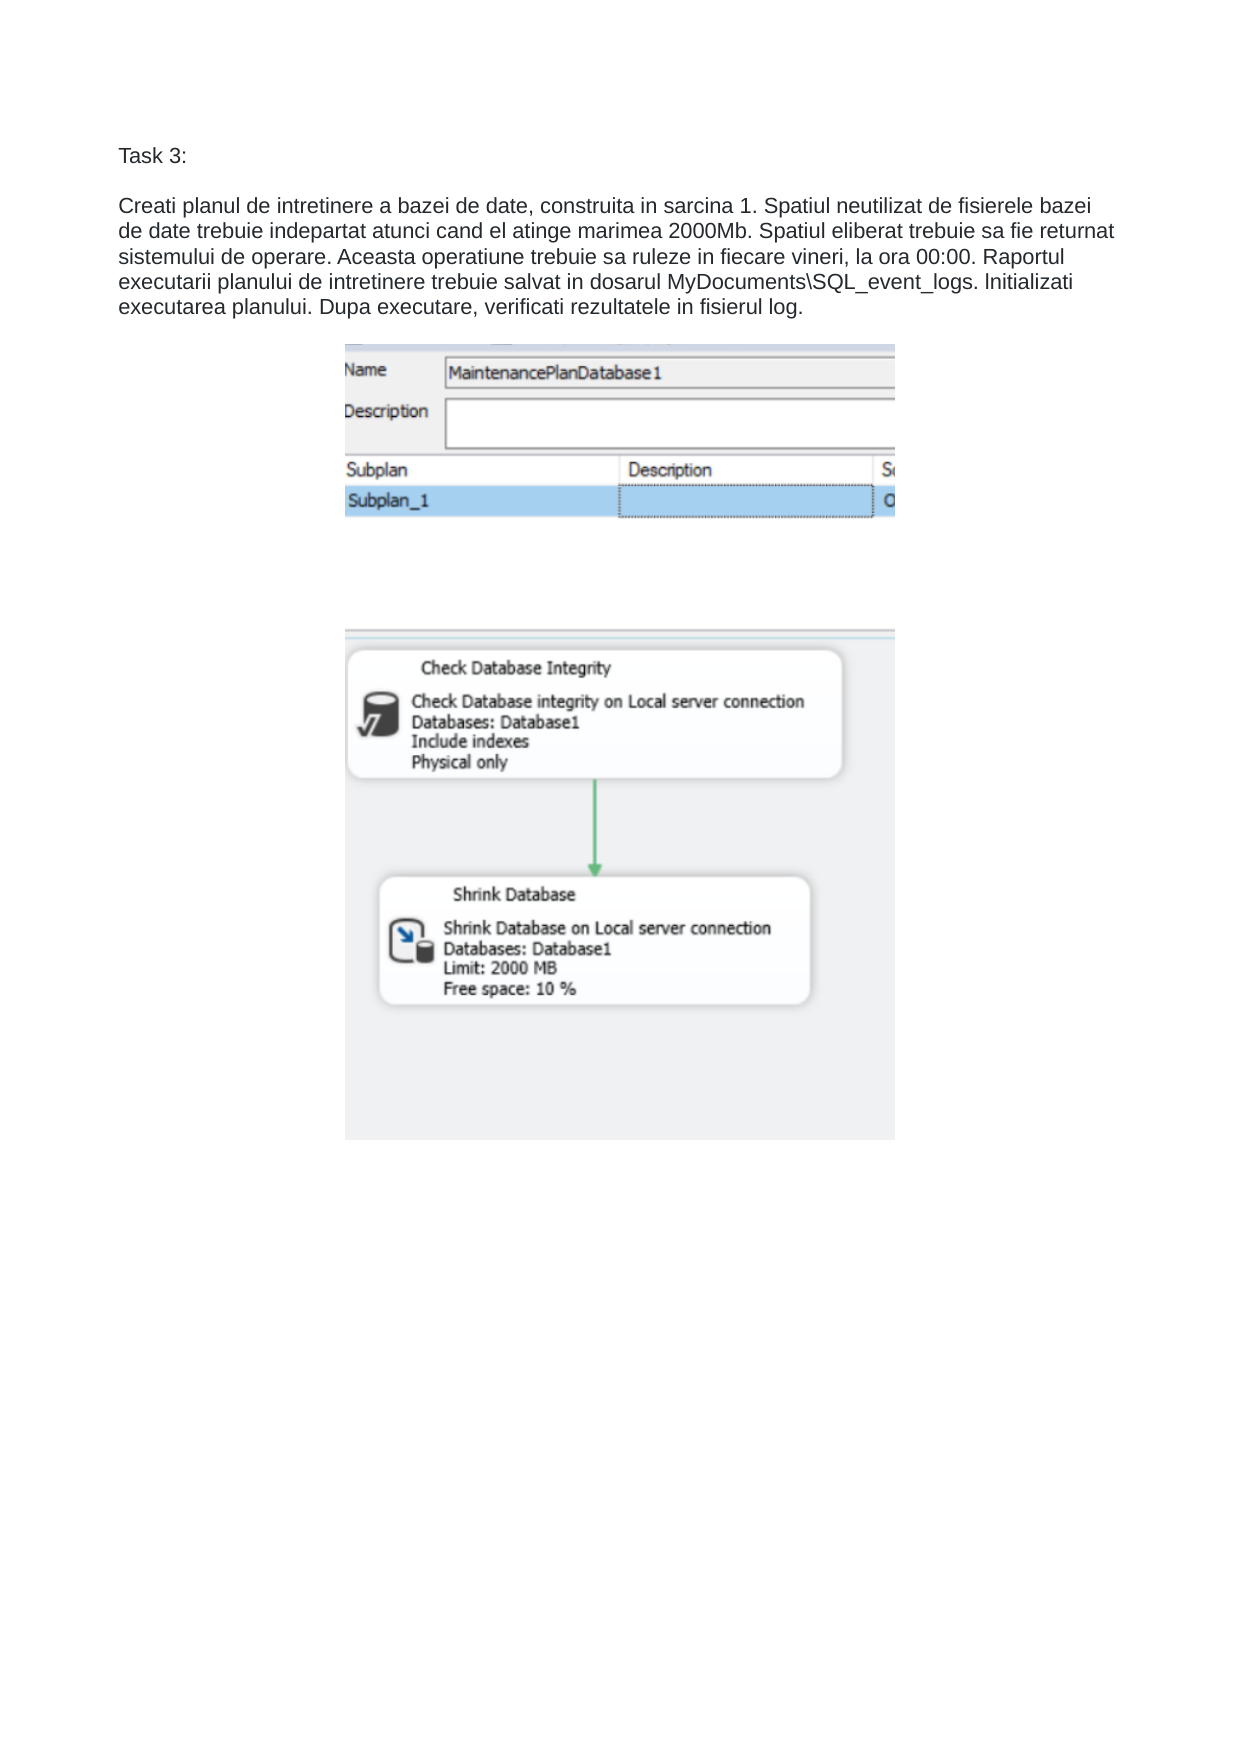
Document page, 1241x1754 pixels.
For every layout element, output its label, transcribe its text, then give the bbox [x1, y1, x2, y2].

picture [345, 344, 895, 1140]
text Task 3: [118, 143, 1122, 168]
text Creati planul de intretinere a bazei de date, construita in sarcina 1. Spatiul neutilizat de fisierele bazei de date trebuie indepartat atunci cand el atinge marimea 2000Mb. Spatiul eliberat trebuie sa fie returnat sistemului de operare. Aceasta operatiune trebuie sa ruleze in fiecare vineri, la ora 00:00. Raportul executarii planului de intretinere trebuie salvat in dosarul MyDocuments\SQL_event_logs. lnitializati executarea planului. Dupa executare, verificati rezultatele in fisierul log. [118, 193, 1122, 319]
